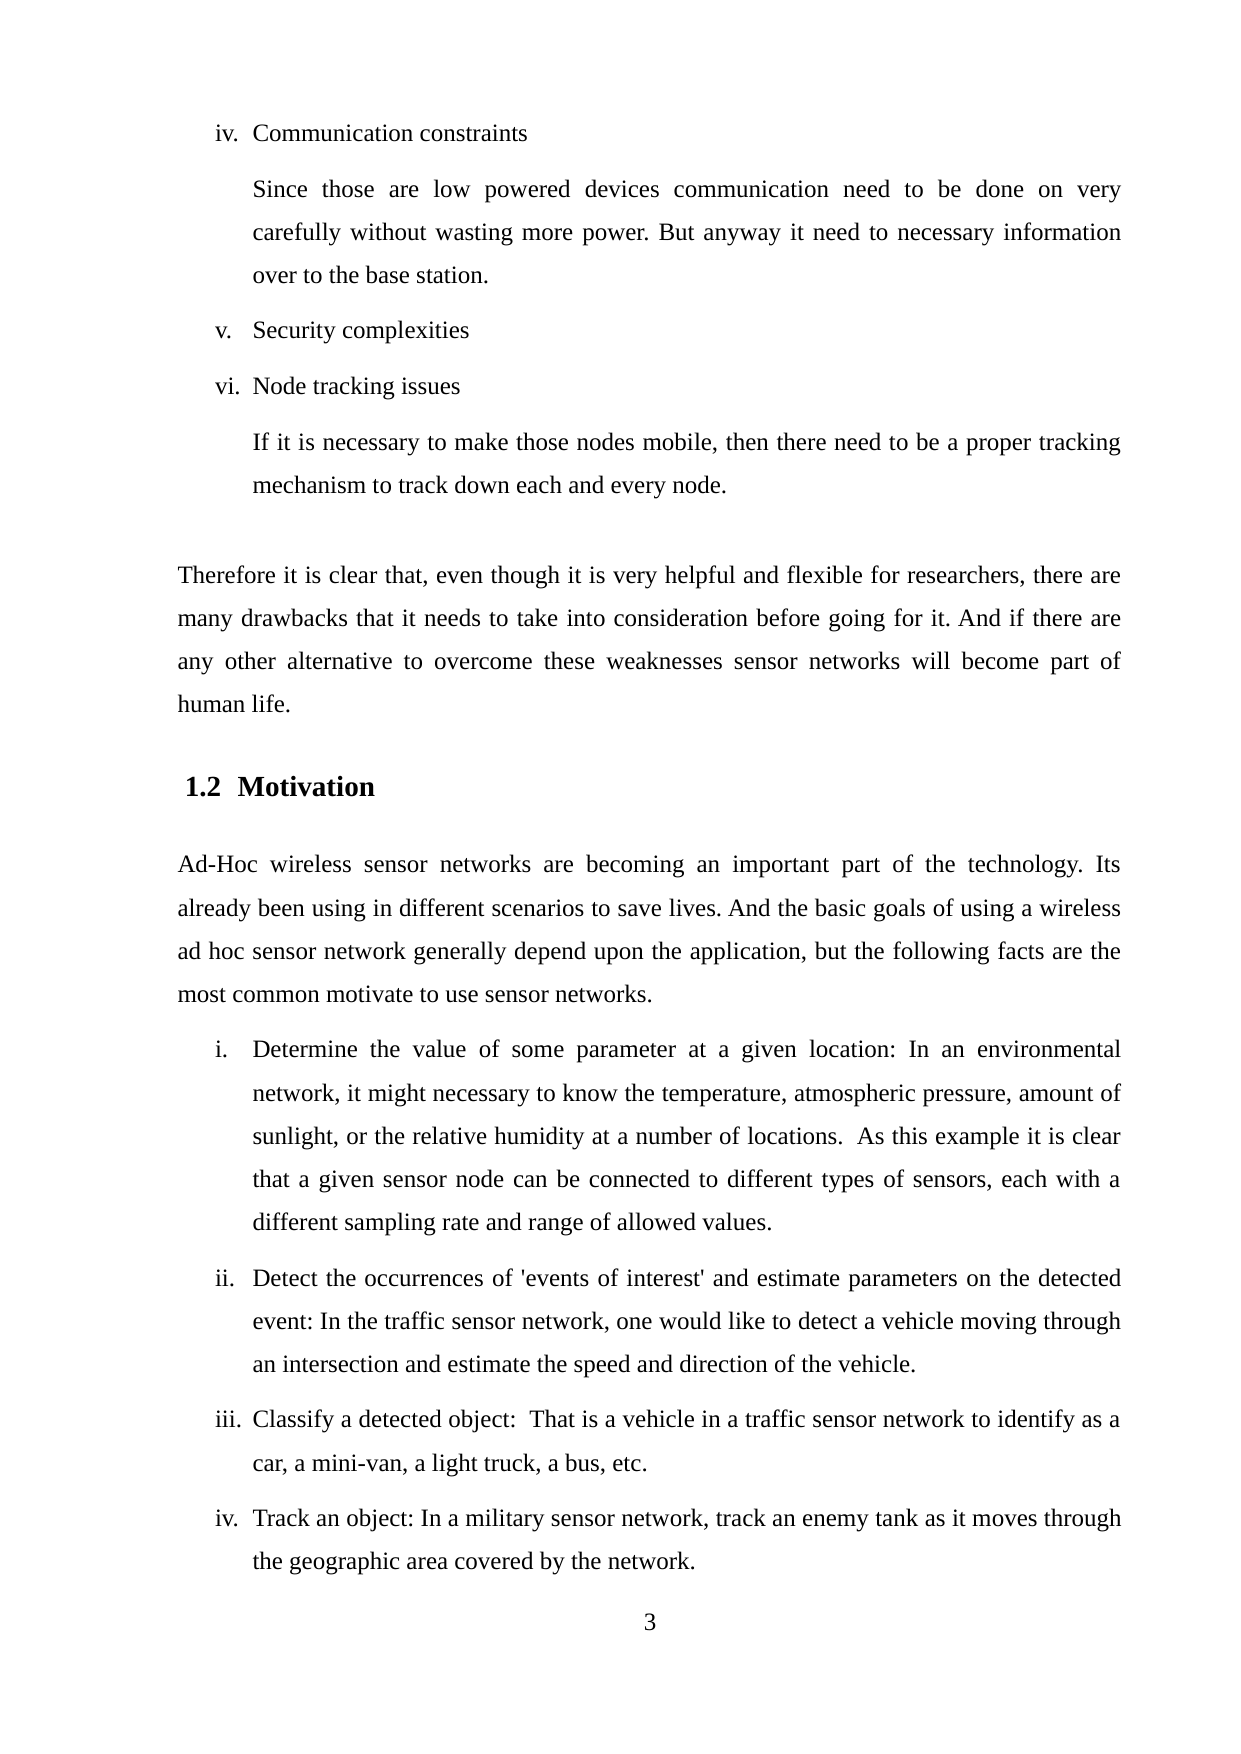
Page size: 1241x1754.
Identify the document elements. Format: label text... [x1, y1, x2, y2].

list Classify a detected object: That is a vehicle in a traffic sensor network to identify as a car, a mini-van, a light truck, a bus, etc. [215, 1404, 1122, 1476]
list Detect the occurrences of 'events of interest' and estimate parameters on the detected event: In the traffic sensor network, one would like to detect a vehicle moving through an intersection and estimate the speed and direction of the vehicle. [215, 1263, 1122, 1378]
list If it is necessary to make those nodes mobile, then there need to be a proper tracking mechanism to track down each and every node. [215, 427, 1122, 499]
list Determine the value of some parameter at a given location: In an environmental network, it might necessary to know the temperature, atmospheric pressure, amount of sunlight, or the relative humidity at a number of locations. As this example it is clear that a given sensor node can be connected to different types of sensors, each with a different sampling rate and range of allowed values. [215, 1034, 1122, 1236]
list Security complexities [215, 316, 1122, 344]
list Node tracking issues [215, 371, 1122, 400]
text Ad-Hoc wireless sensor networks are becoming an important part of the technology. Its already been using in different scenarios to save lives. And the basic goals of using a wireless ad hoc sensor network generally depend upon the application, but the following facts are the most common motivate to use sensor networks. [177, 849, 1122, 1008]
list Communication constraints [215, 118, 1122, 147]
text Therefore it is clear that, even though it is very helpful and flexible for researchers, there are many drawbacks that it needs to take into consideration before going for it. And if there are any other alternative to overcome these weaknesses sensor networks will become part of human life. [177, 560, 1122, 718]
list Track an object: In a military sensor network, track an enemy tank as it moves through the geographic area covered by the network. [215, 1503, 1122, 1575]
subtitle Motivation [177, 769, 1122, 803]
list Since those are low powered devices communication need to be done on very carefully without wasting more power. But anyway it need to necessary information over to the base station. [215, 174, 1122, 289]
